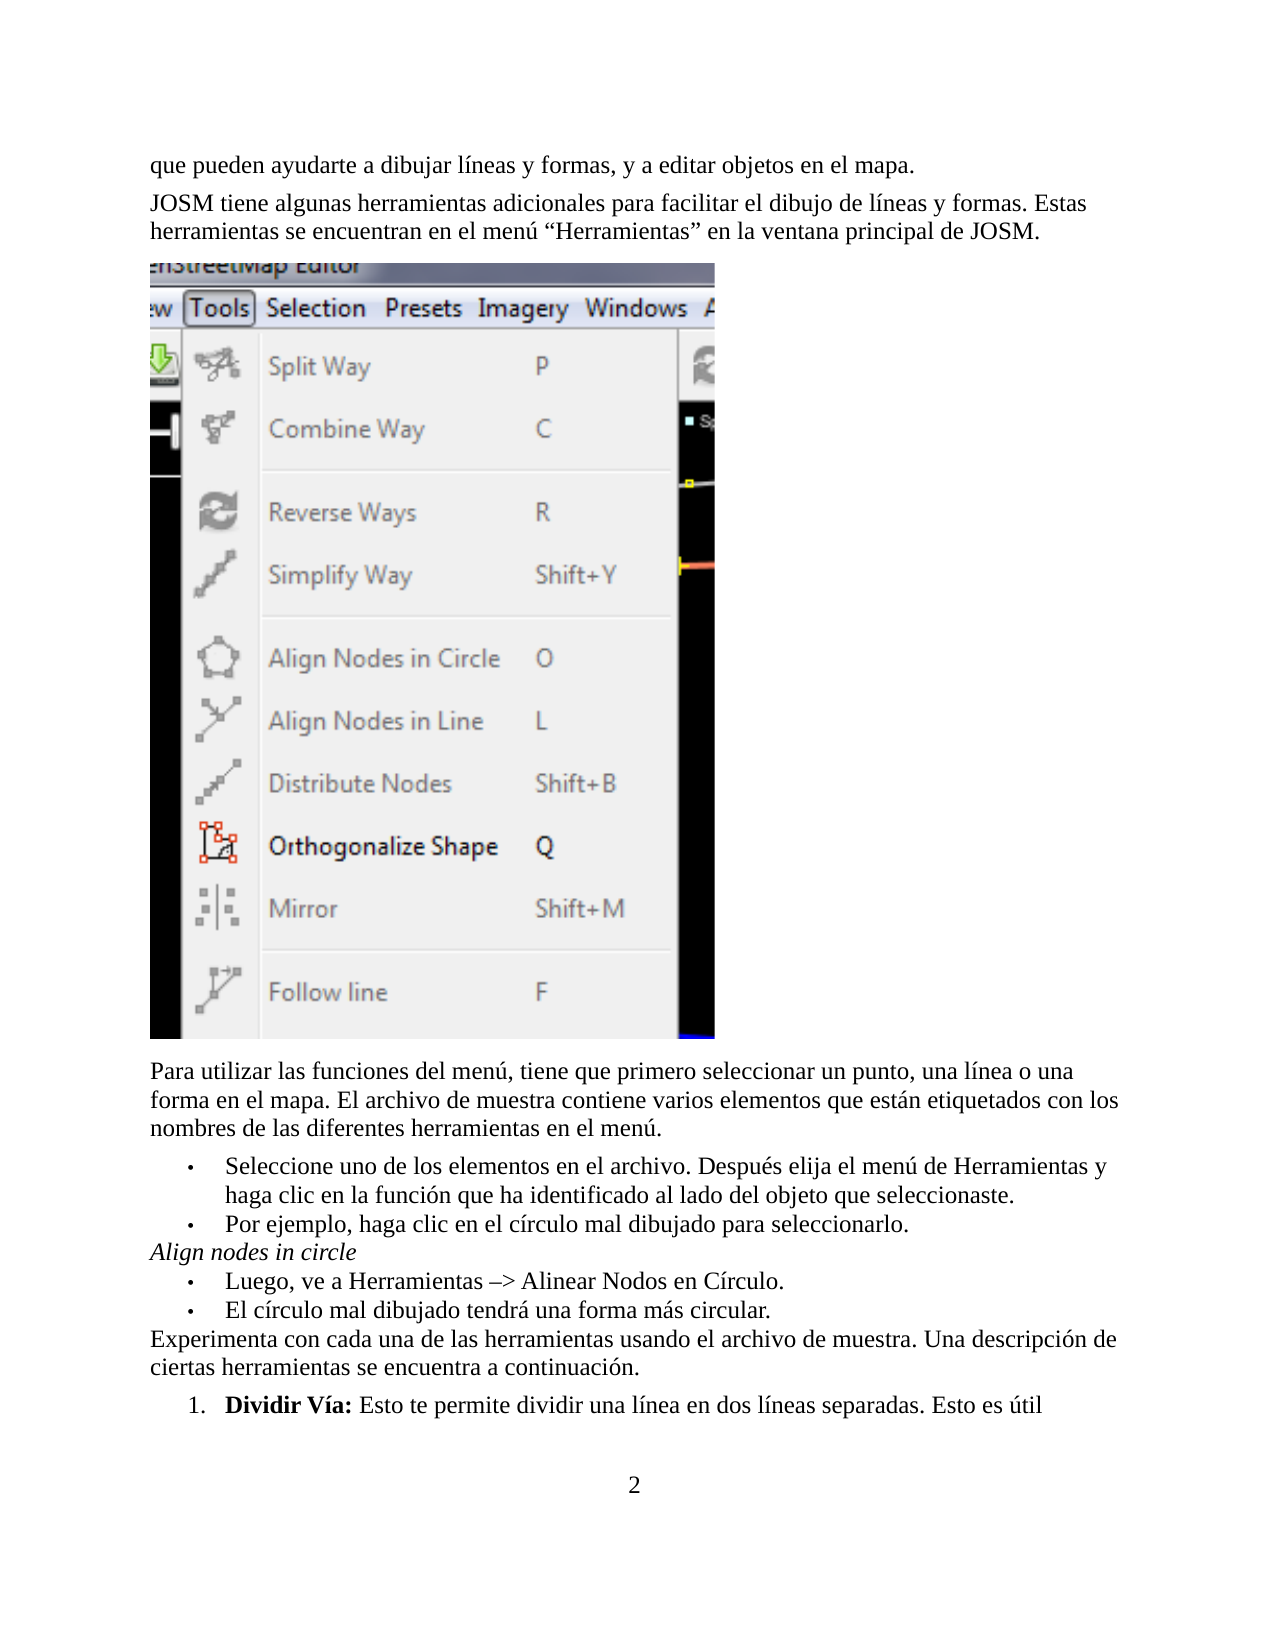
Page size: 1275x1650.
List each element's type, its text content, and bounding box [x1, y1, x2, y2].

text Align nodes in circle [150, 1237, 1125, 1266]
list Dividir Vía: Esto te permite dividir una línea en dos líneas separadas. Esto es útil [187, 1390, 1125, 1419]
text JOSM tiene algunas herramientas adicionales para facilitar el dibujo de líneas y formas. Estas herramientas se encuentran en el menú “Herramientas” en la ventana principal de JOSM. [150, 188, 1125, 245]
text Para utilizar las funciones del menú, tiene que primero seleccionar un punto, una línea o una forma en el mapa. El archivo de muestra contiene varios elementos que están etiquetados con los nombres de las diferentes herramientas en el menú. [150, 1056, 1125, 1142]
text que pueden ayudarte a dibujar líneas y formas, y a editar objetos en el mapa. [150, 150, 1125, 179]
list Seleccione uno de los elementos en el archivo. Después elija el menú de Herramientas y haga clic en la función que ha identificado al lado del objeto que seleccionaste. [187, 1151, 1125, 1209]
picture [150, 263, 715, 1039]
text Experimenta con cada una de las herramientas usando el archivo de muestra. Una descripción de ciertas herramientas se encuentra a continuación. [150, 1324, 1125, 1381]
list El círculo mal dibujado tendrá una forma más circular. [187, 1295, 1125, 1324]
list Luego, ve a Herramientas –> Alinear Nodos en Círculo. [187, 1266, 1125, 1295]
list Por ejemplo, haga clic en el círculo mal dibujado para seleccionarlo. [187, 1209, 1125, 1237]
